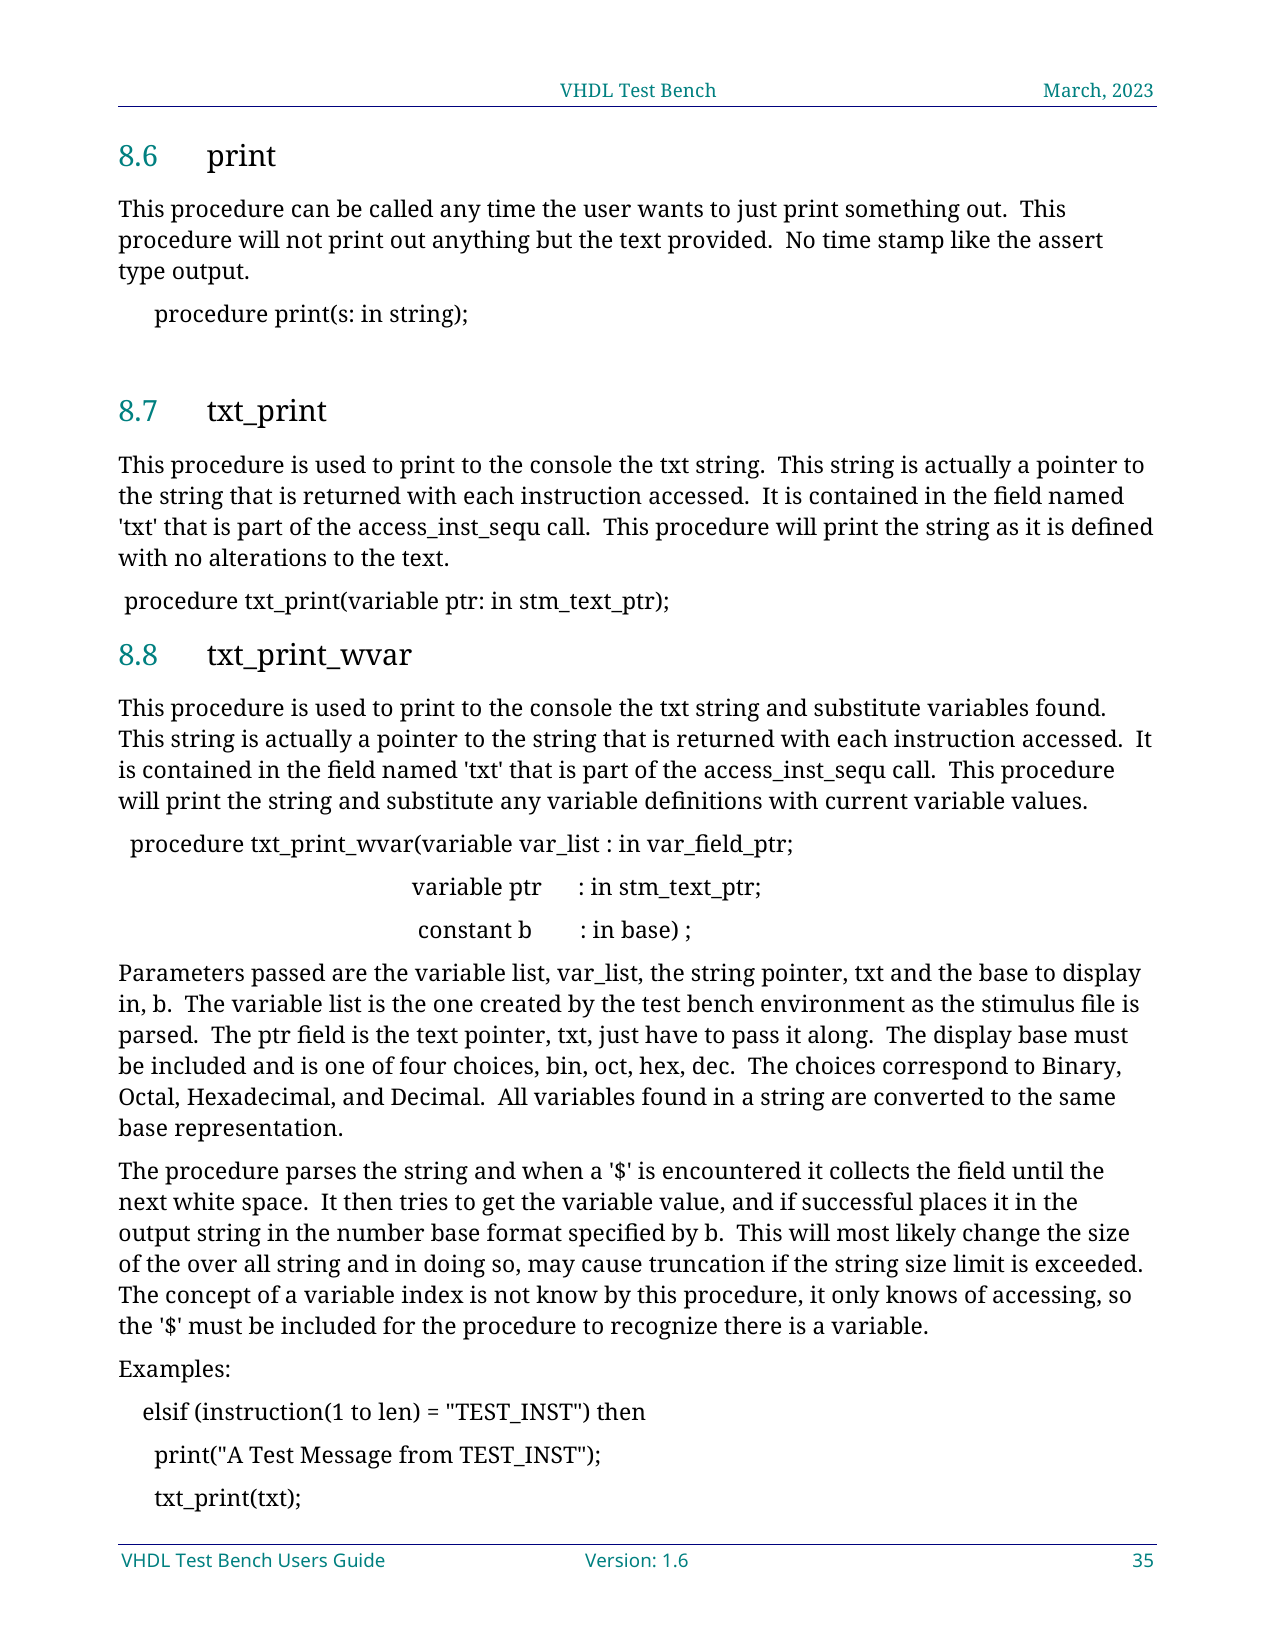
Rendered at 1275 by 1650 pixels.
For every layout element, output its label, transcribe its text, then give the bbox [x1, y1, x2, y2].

text This procedure is used to print to the console the txt string. This string is actually a pointer to the string that is returned with each instruction accessed. It is contained in the field named 'txt' that is part of the access_inst_sequ call. This procedure will print the string as it is defined with no alterations to the text. [118, 448, 1157, 573]
text procedure print(s: in string); [118, 298, 1157, 329]
subtitle txt_print_wvar [118, 634, 1157, 673]
text constant b : in base) ; [118, 914, 1157, 945]
text elsif (instruction(1 to len) = "TEST_INST") then [118, 1396, 1157, 1427]
text variable ptr : in stm_text_ptr; [118, 871, 1157, 902]
subtitle print [118, 135, 1157, 175]
subtitle txt_print [118, 391, 1157, 430]
text The procedure parses the string and when a '$' is encountered it collects the field until the next white space. It then tries to get the variable value, and if successful places it in the output string in the number base format specified by b. This will most likely change the size of the over all string and in doing so, may cause truncation if the string size limit is exceeded. The concept of a variable index is not know by this procedure, it only knows of accessing, so the '$' must be included for the procedure to recognize there is a variable. [118, 1155, 1157, 1341]
text procedure txt_print(variable ptr: in stm_text_ptr); [118, 584, 1157, 616]
text Examples: [118, 1353, 1157, 1384]
text This procedure can be called any time the user wants to just print something out. This procedure will not print out anything but the text provided. No time stamp like the assert type output. [118, 193, 1157, 286]
text print("A Test Message from TEST_INST"); [118, 1439, 1157, 1470]
text Parameters passed are the variable list, var_list, the string pointer, txt and the base to display in, b. The variable list is the one created by the test bench environment as the stimulus file is parsed. The ptr field is the text pointer, txt, just have to pass it along. The display base must be included and is one of four choices, bin, oct, hex, dec. The choices correspond to Binary, Octal, Hexadecimal, and Decimal. All variables found in a string are converted to the same base representation. [118, 957, 1157, 1143]
text txt_print(txt); [118, 1482, 1157, 1513]
text This procedure is used to print to the console the txt string and substitute variables found. This string is actually a pointer to the string that is returned with each instruction accessed. It is contained in the field named 'txt' that is part of the access_inst_sequ call. This procedure will print the string and substitute any variable definitions with current variable values. [118, 692, 1157, 816]
text procedure txt_print_wvar(variable var_list : in var_field_ptr; [118, 828, 1157, 859]
